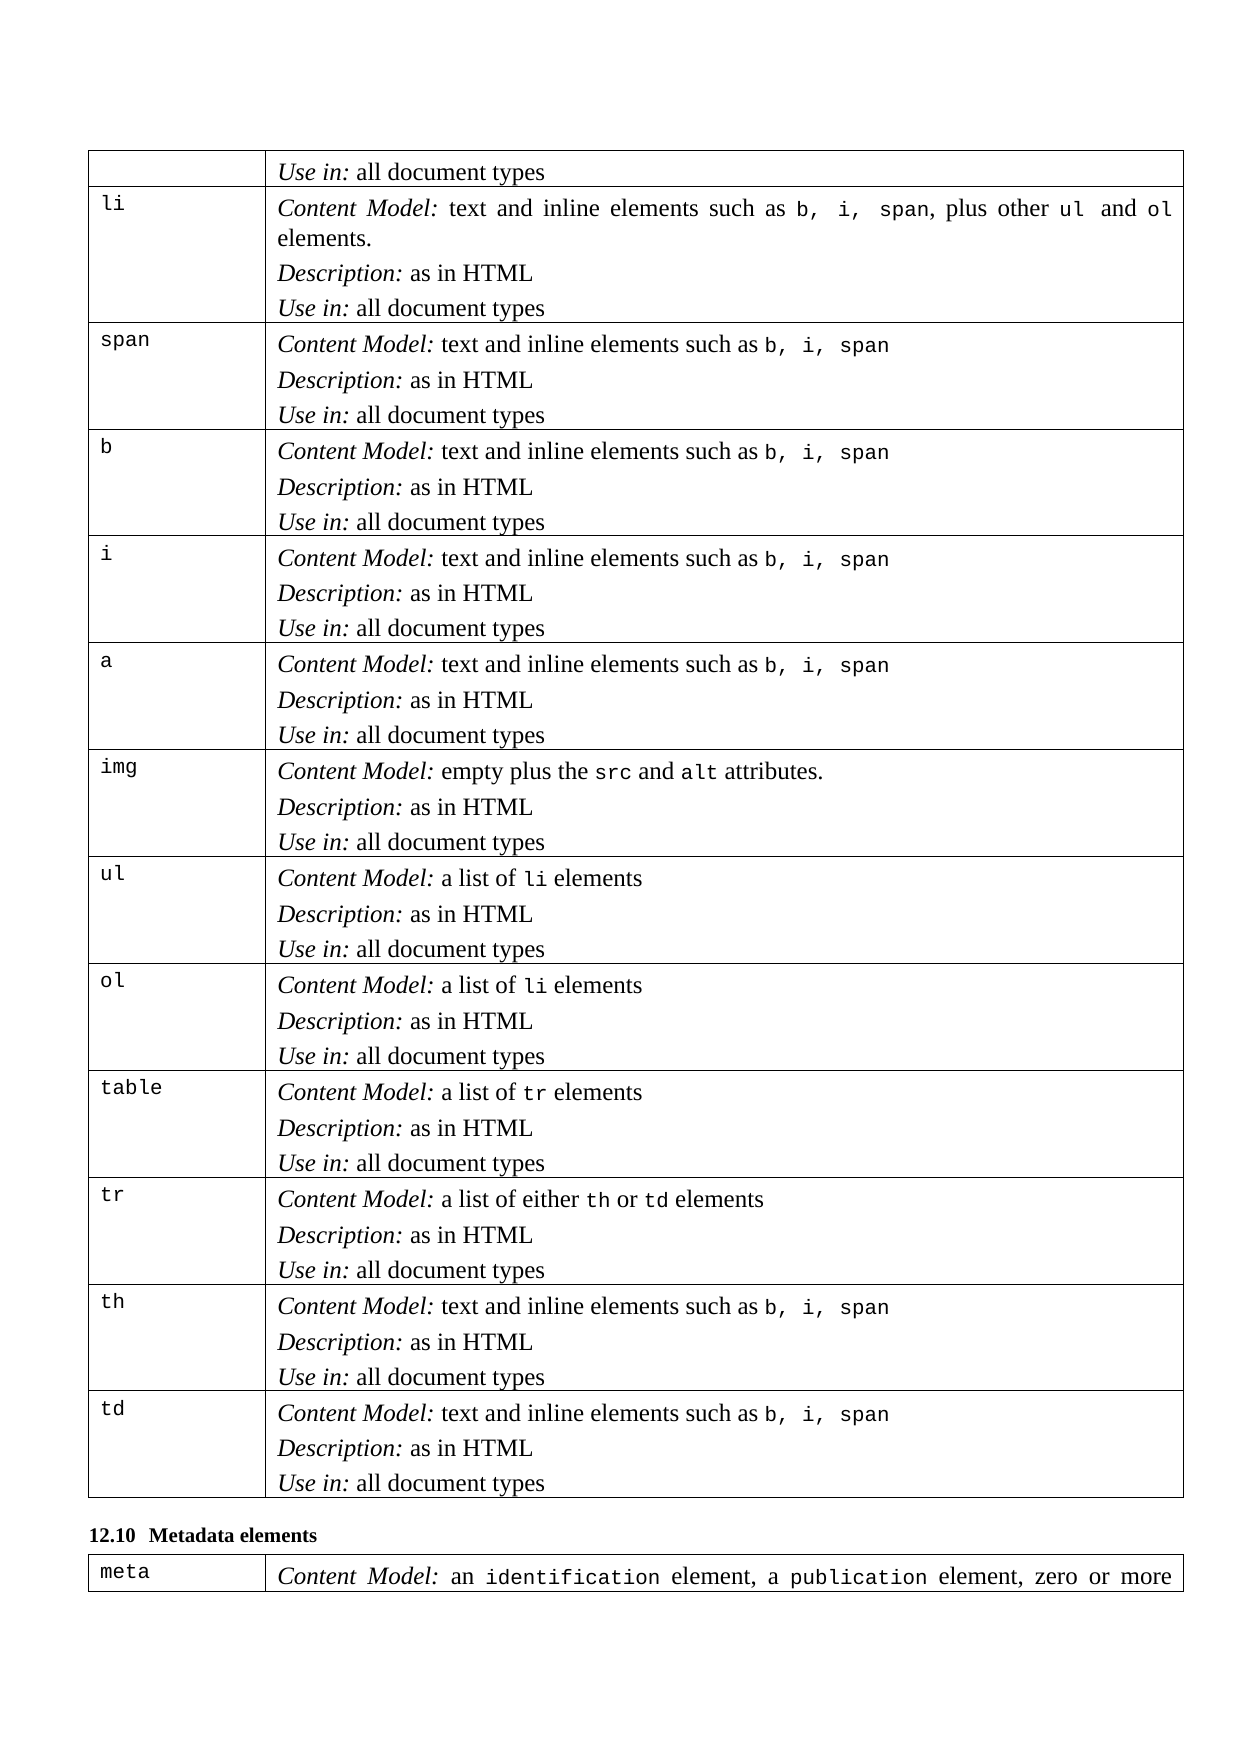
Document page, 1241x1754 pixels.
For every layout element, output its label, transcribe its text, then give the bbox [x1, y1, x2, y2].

table_cell Content Model: text and inline elements such as b, i, span Description: as in HTML Use in: all document types [266, 1285, 1183, 1390]
table_cell table [89, 1071, 265, 1177]
table_cell li [89, 187, 265, 322]
table_header meta [89, 1555, 265, 1591]
table_cell img [89, 750, 265, 856]
table_header Content Model: an identification element, a publication element, zero or more [266, 1555, 1183, 1591]
table_cell Content Model: empty plus the src and alt attributes. Description: as in HTML Use in: all document types [266, 750, 1183, 856]
table_cell [89, 151, 265, 186]
table_cell Content Model: text and inline elements such as b, i, span Description: as in HTML Use in: all document types [266, 536, 1183, 642]
table_cell b [89, 430, 265, 535]
table_cell td [89, 1391, 265, 1497]
table_cell Use in: all document types [266, 151, 1183, 186]
table_cell i [89, 536, 265, 642]
subtitle Metadata elements [89, 1523, 1151, 1547]
table_cell tr [89, 1178, 265, 1283]
table_cell ol [89, 964, 265, 1070]
table_cell Content Model: a list of either th or td elements Description: as in HTML Use in: all document types [266, 1178, 1183, 1283]
table_cell Content Model: a list of li elements Description: as in HTML Use in: all document types [266, 857, 1183, 963]
table_cell Content Model: text and inline elements such as b, i, span Description: as in HTML Use in: all document types [266, 643, 1183, 749]
table_cell th [89, 1285, 265, 1390]
table_cell a [89, 643, 265, 749]
table_cell Content Model: text and inline elements such as b, i, span, plus other ul and ol elements. Description: as in HTML Use in: all document types [266, 187, 1183, 322]
table_cell Content Model: a list of li elements Description: as in HTML Use in: all document types [266, 964, 1183, 1070]
table_cell Content Model: text and inline elements such as b, i, span Description: as in HTML Use in: all document types [266, 323, 1183, 428]
table_cell span [89, 323, 265, 428]
table_cell Content Model: a list of tr elements Description: as in HTML Use in: all document types [266, 1071, 1183, 1177]
table_cell ul [89, 857, 265, 963]
table_cell Content Model: text and inline elements such as b, i, span Description: as in HTML Use in: all document types [266, 430, 1183, 535]
table_cell Content Model: text and inline elements such as b, i, span Description: as in HTML Use in: all document types [266, 1391, 1183, 1497]
